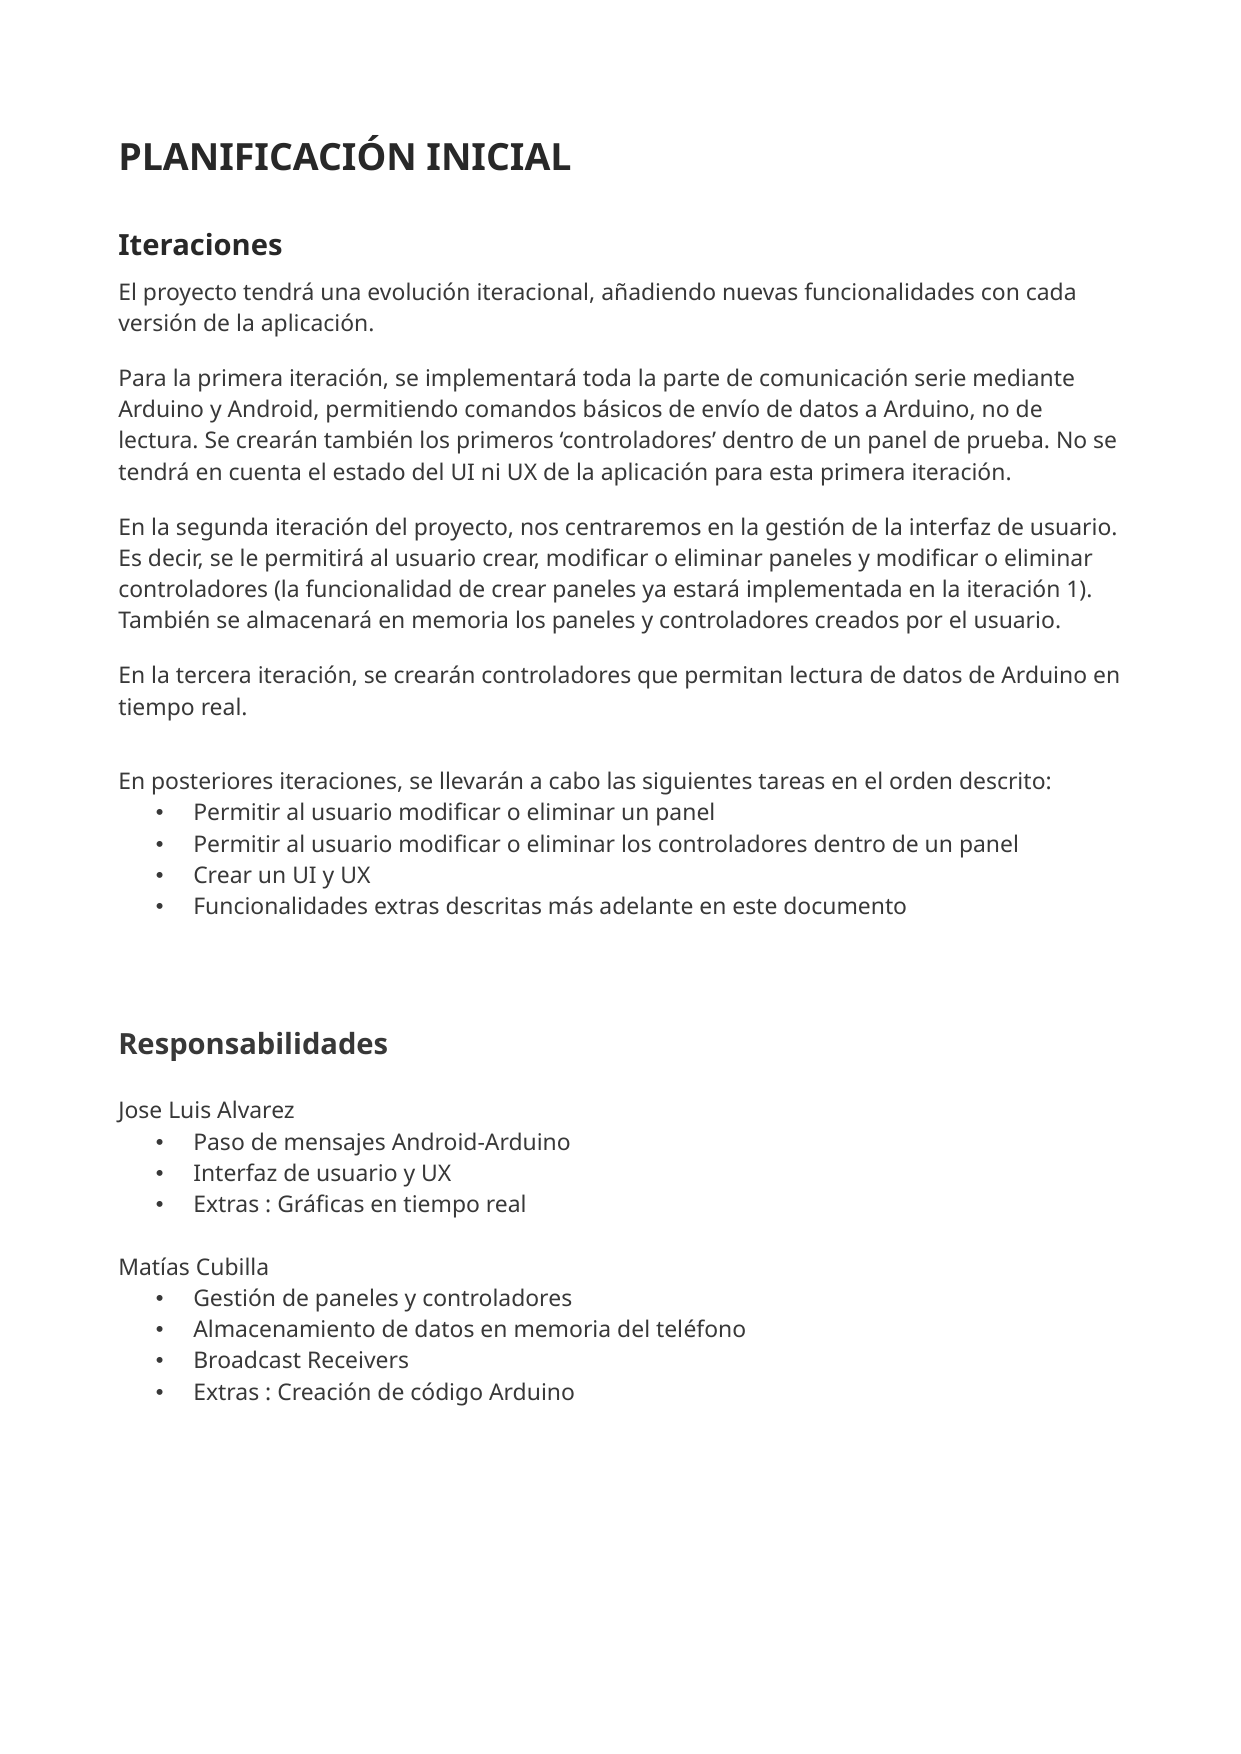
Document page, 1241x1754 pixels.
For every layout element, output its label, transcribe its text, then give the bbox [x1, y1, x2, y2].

list Broadcast Receivers [156, 1344, 1122, 1376]
list Almacenamiento de datos en memoria del teléfono [156, 1313, 1122, 1344]
text El proyecto tendrá una evolución iteracional, añadiendo nuevas funcionalidades con cada versión de la aplicación. [118, 276, 1122, 338]
text PLANIFICACIÓN INICIAL [118, 130, 1122, 181]
text Jose Luis Alvarez [118, 1094, 1122, 1126]
list Interfaz de usuario y UX [156, 1157, 1122, 1188]
list Crear un UI y UX [156, 859, 1122, 890]
list Paso de mensajes Android-Arduino [156, 1126, 1122, 1157]
list Funcionalidades extras descritas más adelante en este documento [156, 890, 1122, 921]
text En posteriores iteraciones, se llevarán a cabo las siguientes tareas en el orden descrito: [118, 765, 1122, 796]
text Iteraciones [118, 224, 1122, 264]
list Extras : Gráficas en tiempo real [156, 1188, 1122, 1219]
text Para la primera iteración, se implementará toda la parte de comunicación serie mediante Arduino y Android, permitiendo comandos básicos de envío de datos a Arduino, no de lectura. Se crearán también los primeros ‘controladores’ dentro de un panel de prueba. No se tendrá en cuenta el estado del UI ni UX de la aplicación para esta primera iteración. [118, 362, 1122, 487]
list Permitir al usuario modificar o eliminar un panel [156, 796, 1122, 828]
text En la tercera iteración, se crearán controladores que permitan lectura de datos de Arduino en tiempo real. [118, 659, 1122, 722]
list Extras : Creación de código Arduino [156, 1376, 1122, 1407]
text Matías Cubilla [118, 1251, 1122, 1282]
list Permitir al usuario modificar o eliminar los controladores dentro de un panel [156, 828, 1122, 859]
list Gestión de paneles y controladores [156, 1282, 1122, 1313]
text Responsabilidades [118, 1023, 1122, 1063]
text En la segunda iteración del proyecto, nos centraremos en la gestión de la interfaz de usuario. Es decir, se le permitirá al usuario crear, modificar o eliminar paneles y modificar o eliminar controladores (la funcionalidad de crear paneles ya estará implementada en la iteración 1). También se almacenará en memoria los paneles y controladores creados por el usuario. [118, 511, 1122, 636]
